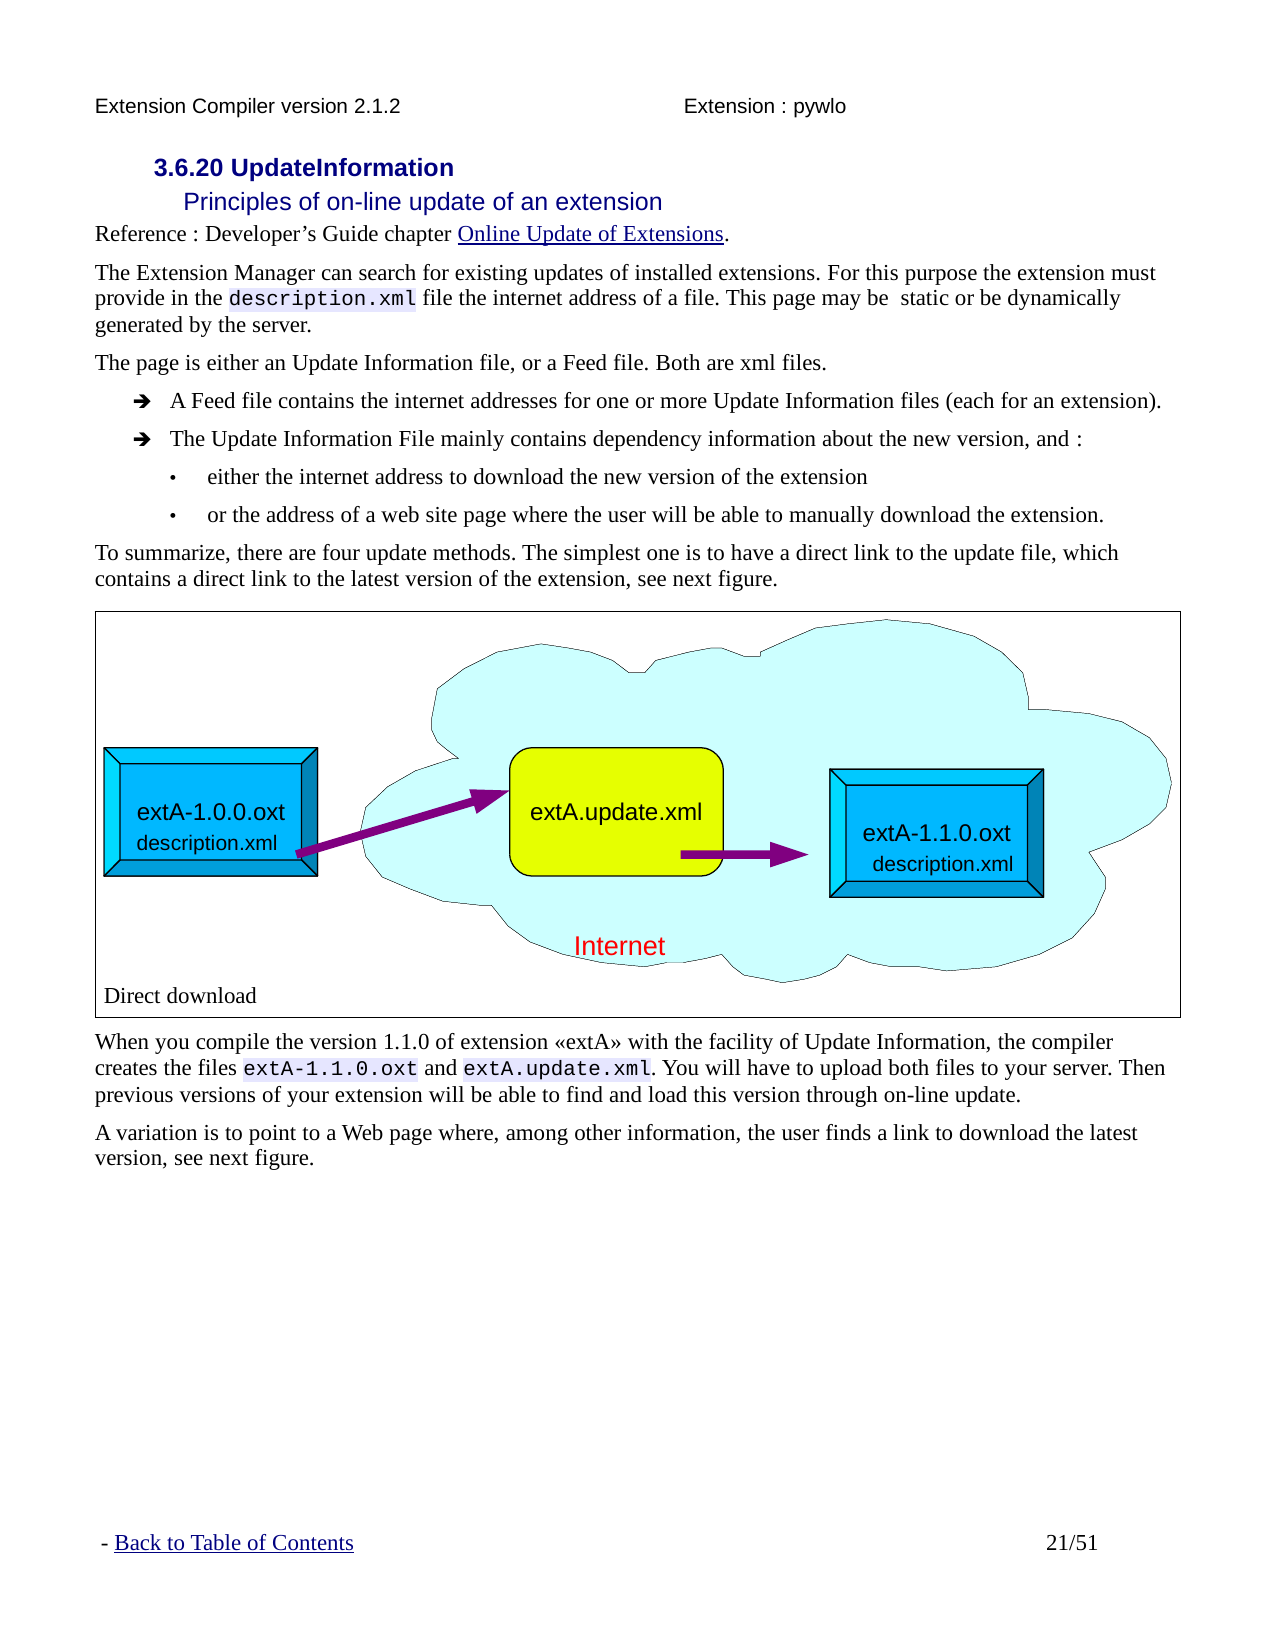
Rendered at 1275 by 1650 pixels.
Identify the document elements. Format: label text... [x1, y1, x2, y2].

list either the internet address to download the new version of the extension [169, 464, 1181, 489]
text The page is either an Update Information file, or a Feed file. Both are xml files. [94, 350, 1181, 375]
list A Feed file contains the internet addresses for one or more Update Information files (each for an extension). [132, 388, 1181, 413]
text The Extension Manager can search for existing updates of installed extensions. For this purpose the extension must provide in the description.xml file the internet address of a file. This page may be static or be dynamically generated by the server. [94, 259, 1181, 337]
text Direct download [902, 620, 1172, 780]
list or the address of a web site page where the user will be able to manually download the extension. [169, 502, 1181, 527]
text Direct download [103, 620, 873, 842]
text To summarize, there are four update methods. The simplest one is to have a direct link to the update file, which contains a direct link to the latest version of the extension, see next figure. [94, 540, 1181, 591]
subtitle Principles of on-line update of an extension [183, 187, 1181, 215]
text When you compile the version 1.1.0 of extension «extA» with the facility of Update Information, the compiler creates the files extA-1.1.0.oxt and extA.update.xml. You will have to upload both files to your server. Then previous versions of your extension will be able to find and load this version through on-line update. [94, 612, 1181, 1107]
list The Update Information File mainly contains dependency information about the new version, and : [132, 426, 1181, 451]
subtitle UpdateInformation [153, 153, 1181, 181]
text A variation is to point to a Web page where, among other information, the user finds a link to download the latest version, see next figure. [94, 1119, 1181, 1171]
text [94, 603, 1181, 611]
text Direct download [103, 787, 1172, 1008]
text Reference : Developer’s Guide chapter Online Update of Extensions. [94, 221, 1181, 247]
